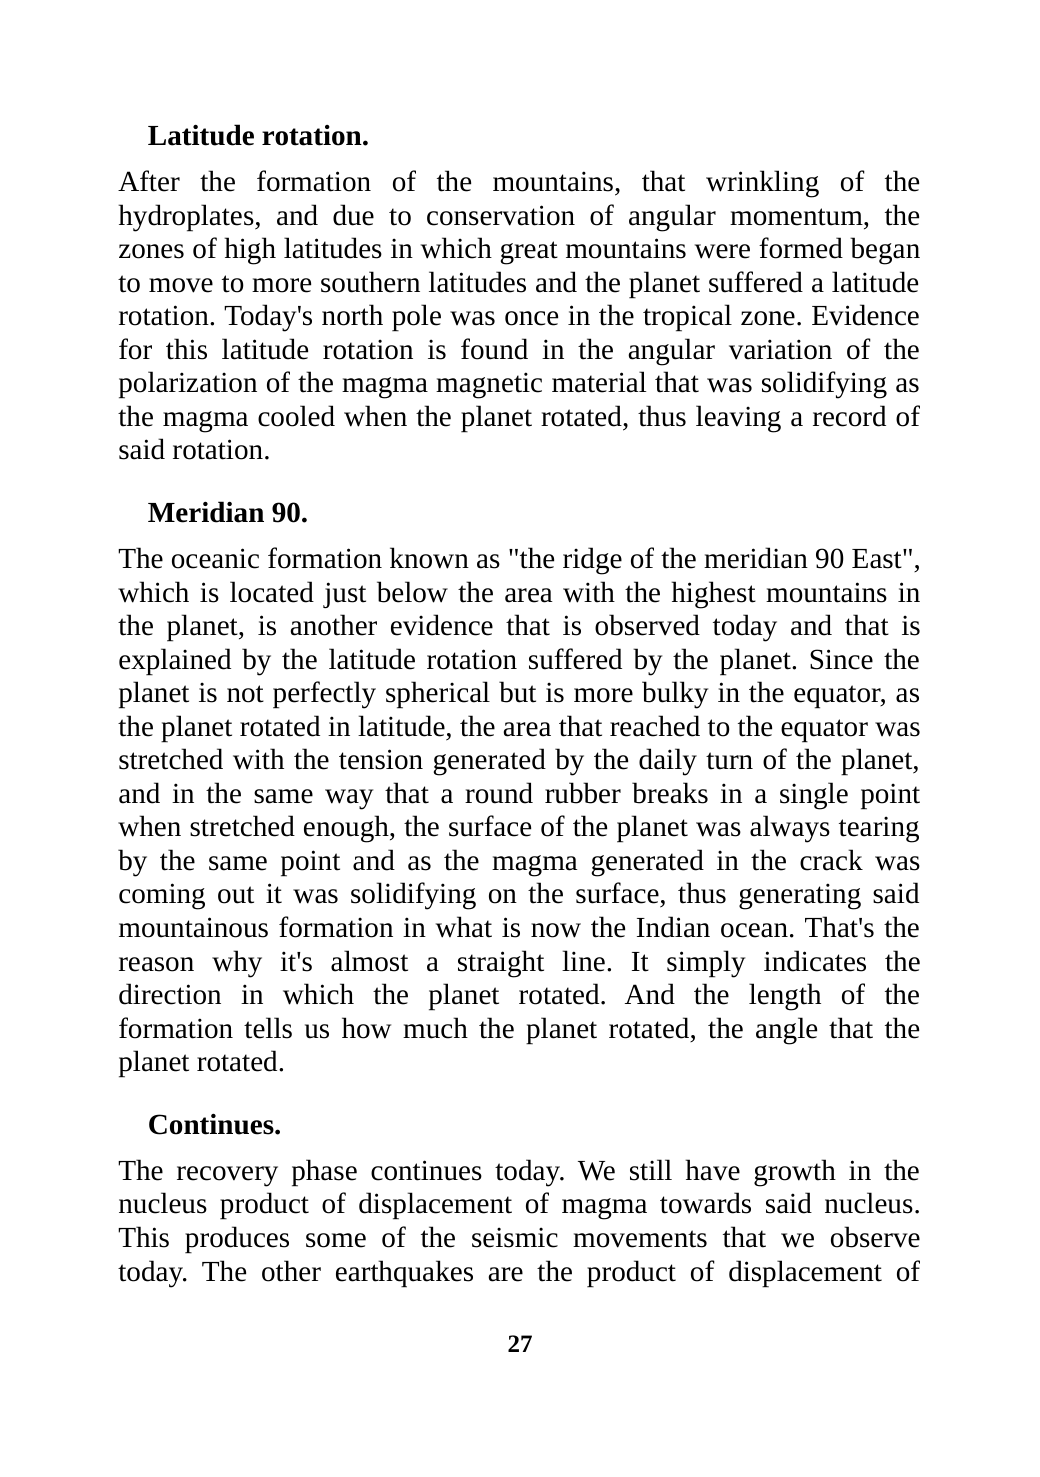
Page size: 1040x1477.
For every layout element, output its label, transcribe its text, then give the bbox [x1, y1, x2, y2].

subtitle Continues. [148, 1107, 921, 1141]
text After the formation of the mountains, that wrinkling of the hydroplates, and due to conservation of angular momentum, the zones of high latitudes in which great mountains were formed began to move to more southern latitudes and the planet suffered a latitude rotation. Today's north pole was once in the tropical zone. Evidence for this latitude rotation is found in the angular variation of the polarization of the magma magnetic material that was solidifying as the magma cooled when the planet rotated, thus leaving a record of said rotation. [118, 164, 921, 466]
text The oceanic formation known as "the ridge of the meridian 90 East", which is located just below the area with the highest mountains in the planet, is another evidence that is observed today and that is explained by the latitude rotation suffered by the planet. Since the planet is not perfectly spherical but is more bulky in the equator, as the planet rotated in latitude, the area that reached to the equator was stretched with the tension generated by the daily turn of the planet, and in the same way that a round rubber breaks in a single point when stretched enough, the surface of the planet was always tearing by the same point and as the magma generated in the crack was coming out it was solidifying on the surface, thus generating said mountainous formation in what is now the Indian ocean. That's the reason why it's almost a straight line. It simply indicates the direction in which the planet rotated. And the length of the formation tells us how much the planet rotated, the angle that the planet rotated. [118, 541, 921, 1078]
text The recovery phase continues today. We still have growth in the nucleus product of displacement of magma towards said nucleus. This produces some of the seismic movements that we observe today. The other earthquakes are the product of displacement of [118, 1153, 921, 1287]
subtitle Meridian 90. [148, 495, 921, 529]
subtitle Latitude rotation. [148, 118, 921, 152]
